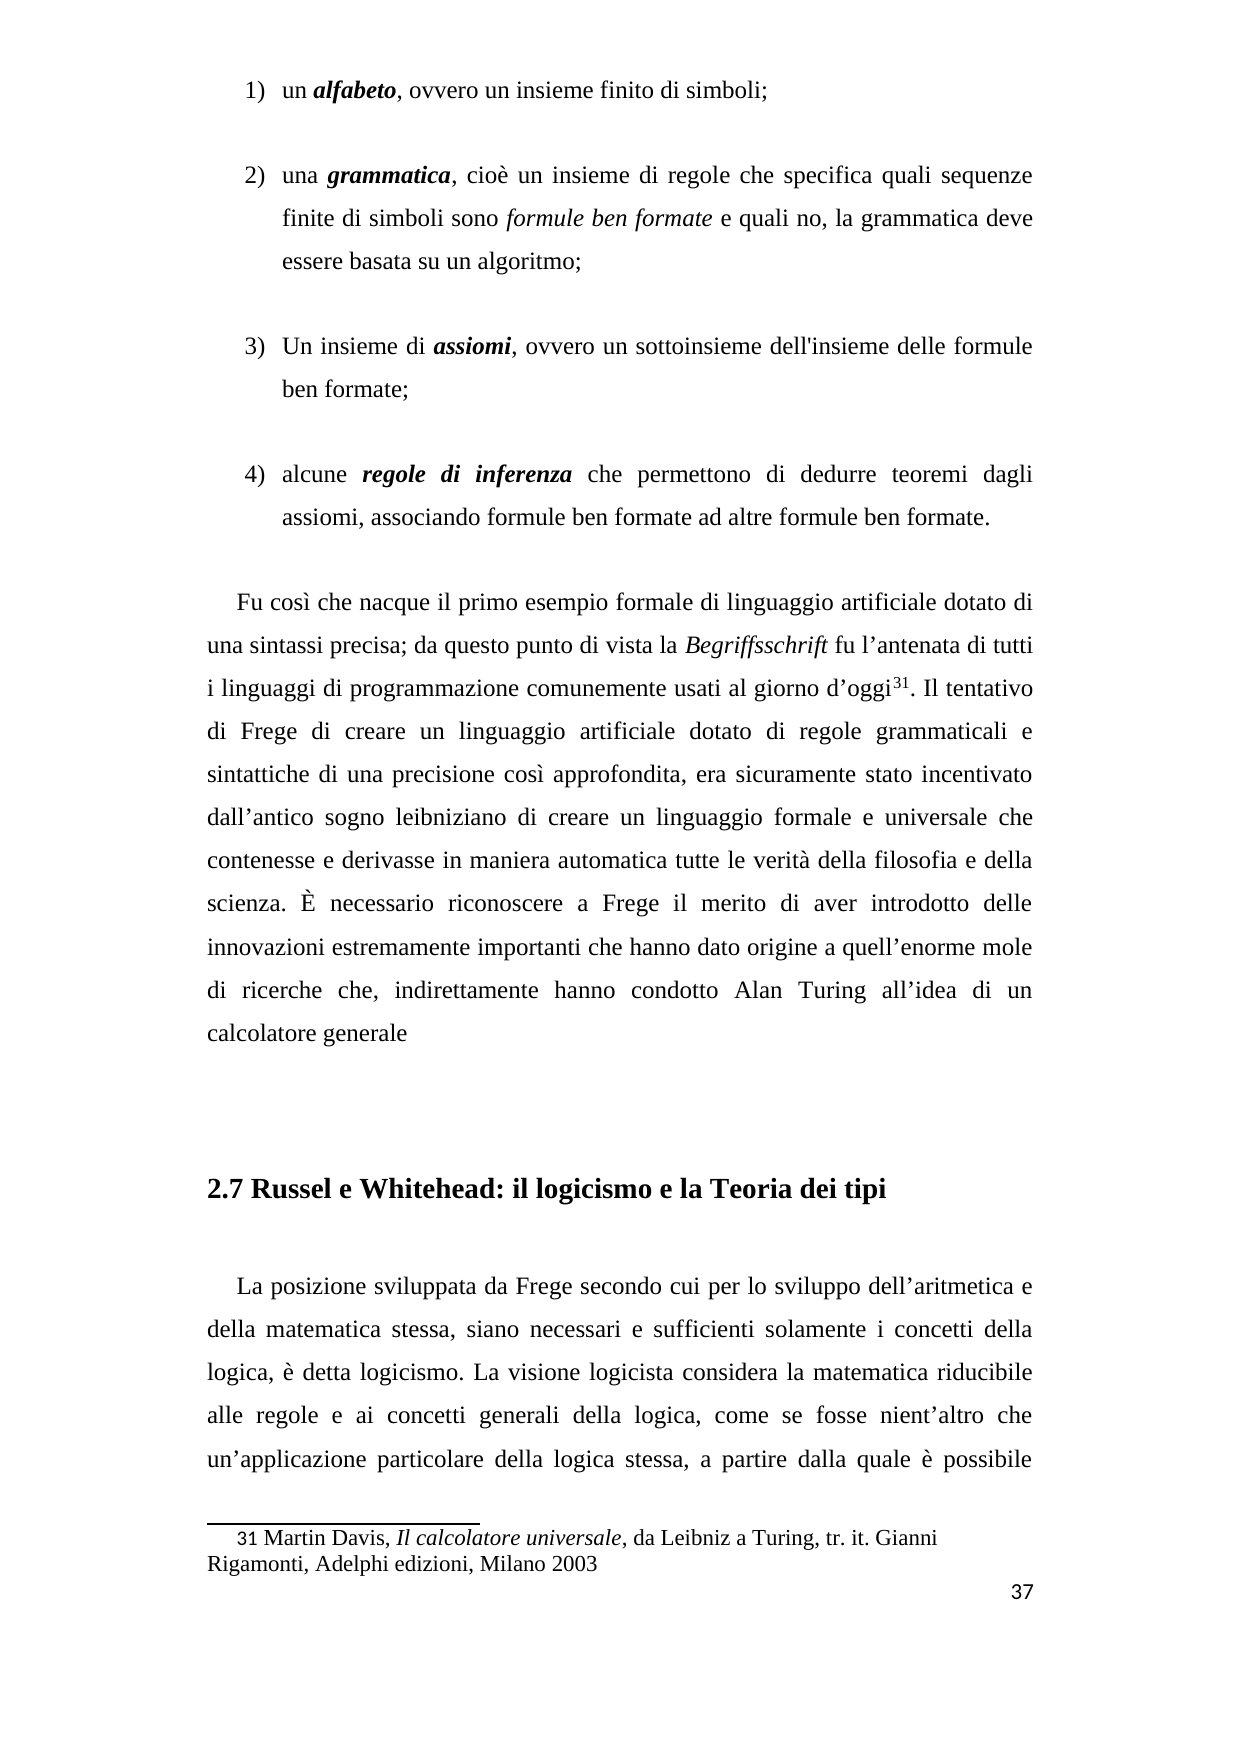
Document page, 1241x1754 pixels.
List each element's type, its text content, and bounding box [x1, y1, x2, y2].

text La posizione sviluppata da Frege secondo cui per lo sviluppo dell’aritmetica e della matematica stessa, siano necessari e sufficienti solamente i concetti della logica, è detta logicismo. La visione logicista considera la matematica riducibile alle regole e ai concetti generali della logica, come se fosse nient’altro che un’applicazione particolare della logica stessa, a partire dalla quale è possibile [207, 1271, 1033, 1472]
list un alfabeto, ovvero un insieme finito di simboli; [244, 75, 1033, 104]
subtitle 2.7 Russel e Whitehead: il logicismo e la Teoria dei tipi [207, 1171, 1033, 1204]
list Un insieme di assiomi, ovvero un sottoinsieme dell'insieme delle formule ben formate; [244, 331, 1033, 403]
list alcune regole di inferenza che permettono di dedurre teoremi dagli assiomi, associando formule ben formate ad altre formule ben formate. [244, 459, 1033, 531]
text Fu così che nacque il primo esempio formale di linguaggio artificiale dotato di una sintassi precisa; da questo punto di vista la Begriffsschrift fu l’antenata di tutti i linguaggi di programmazione comunemente usati al giorno d’oggi. Il tentativo di Frege di creare un linguaggio artificiale dotato di regole grammaticali e sintattiche di una precisione così approfondita, era sicuramente stato incentivato dall’antico sogno leibniziano di creare un linguaggio formale e universale che contenesse e derivasse in maniera automatica tutte le verità della filosofia e della scienza. È necessario riconoscere a Frege il merito di aver introdotto delle innovazioni estremamente importanti che hanno dato origine a quell’enorme mole di ricerche che, indirettamente hanno condotto Alan Turing all’idea di un calcolatore generale [207, 587, 1033, 1047]
list una grammatica, cioè un insieme di regole che specifica quali sequenze finite di simboli sono formule ben formate e quali no, la grammatica deve essere basata su un algoritmo; [244, 160, 1033, 275]
text Martin Davis, Il calcolatore universale, da Leibniz a Turing, tr. it. Gianni Rigamonti, Adelphi edizioni, Milano 2003 [207, 1524, 1033, 1577]
